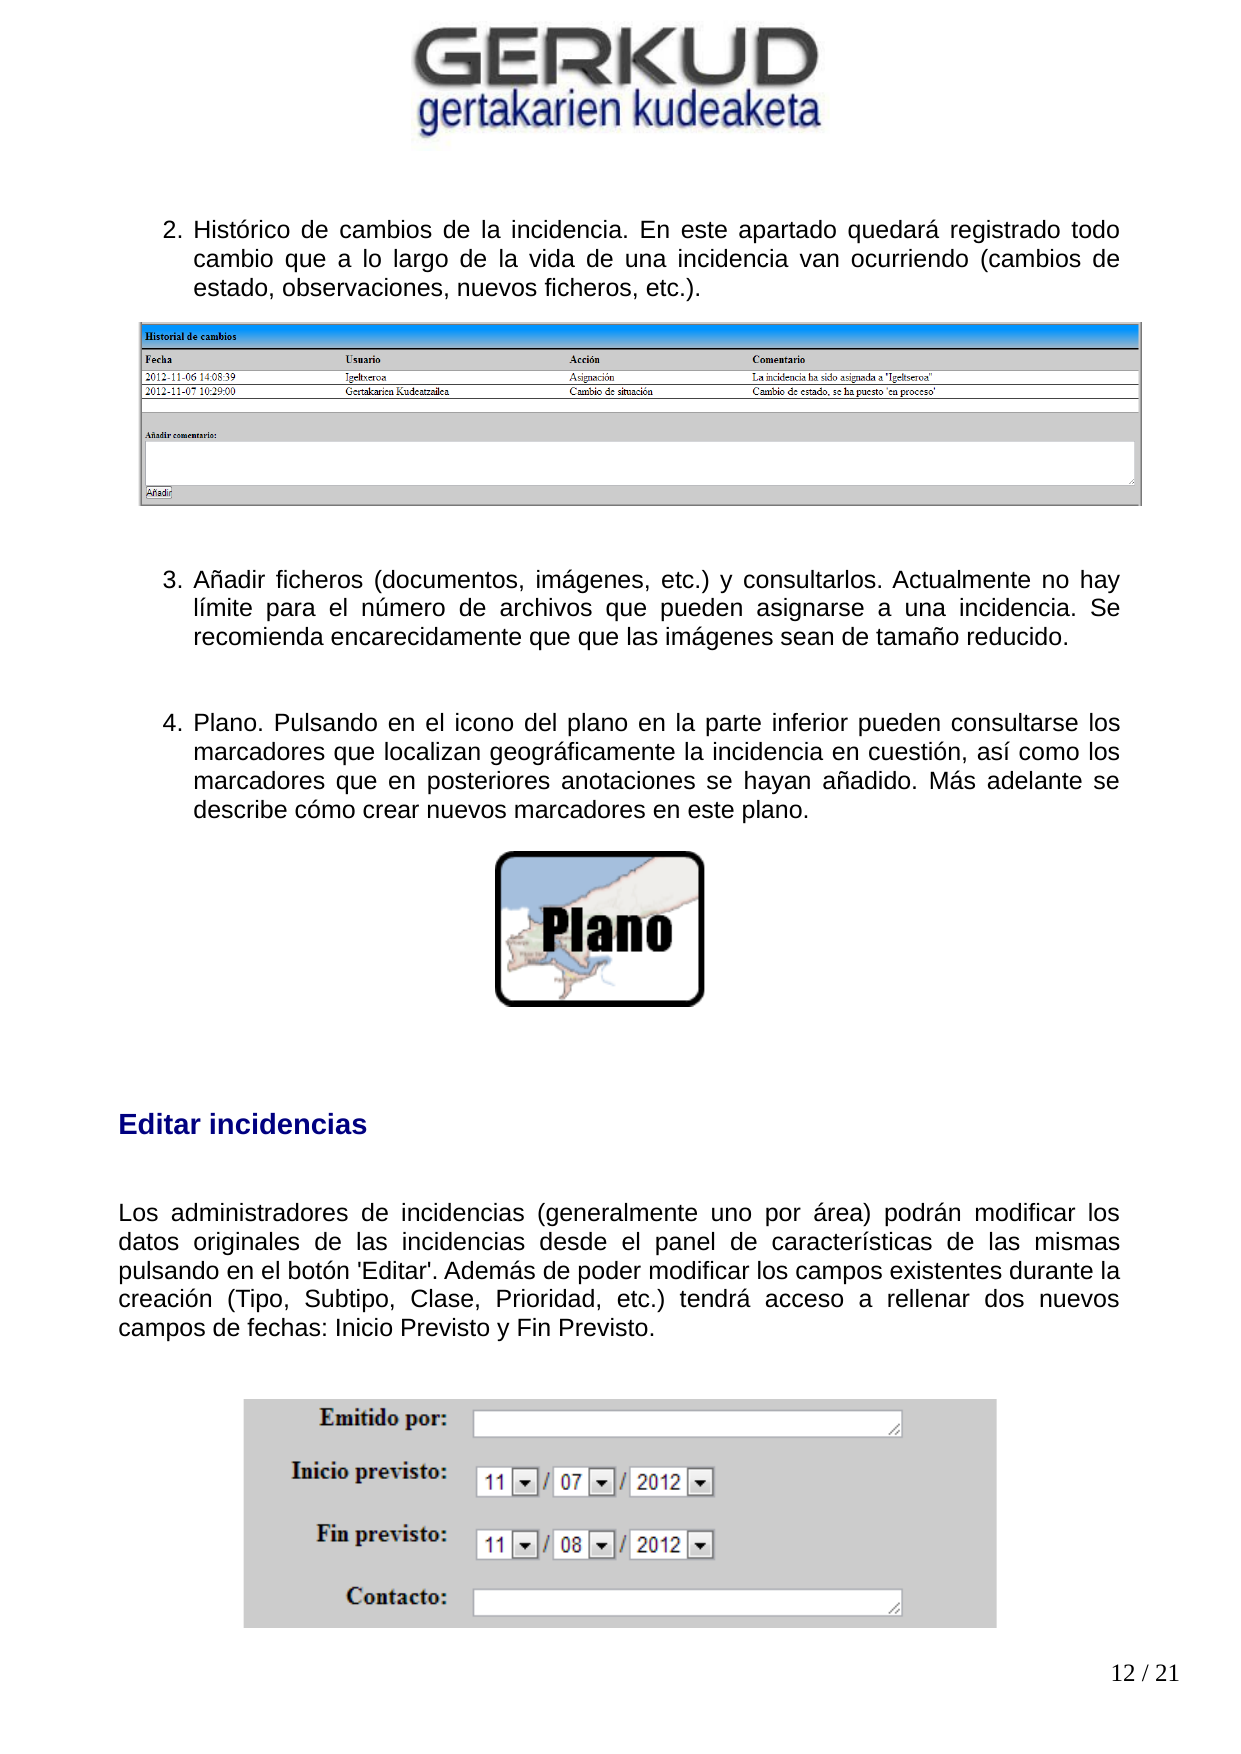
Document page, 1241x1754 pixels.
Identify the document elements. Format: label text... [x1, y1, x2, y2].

picture [138, 321, 1143, 507]
list Añadir ficheros (documentos, imágenes, etc.) y consultarlos. Actualmente no hay límite para el número de archivos que pueden asignarse a una incidencia. Se recomienda encarecidamente que que las imágenes sean de tamaño reducido. [156, 564, 1122, 651]
list Plano. Pulsando en el icono del plano en la parte inferior pueden consultarse los marcadores que localizan geográficamente la incidencia en cuestión, así como los marcadores que en posteriores anotaciones se hayan añadido. Más adelante se describe cómo crear nuevos marcadores en este plano. [156, 708, 1122, 823]
picture [410, 11, 830, 151]
picture [243, 1399, 997, 1628]
subtitle Editar incidencias [118, 1107, 1122, 1141]
list Histórico de cambios de la incidencia. En este apartado quedará registrado todo cambio que a lo largo de la vida de una incidencia van ocurriendo (cambios de estado, observaciones, nuevos ficheros, etc.). [156, 215, 1122, 301]
picture [495, 851, 705, 1007]
text Los administradores de incidencias (generalmente uno por área) podrán modificar los datos originales de las incidencias desde el panel de características de las mismas pulsando en el botón 'Editar'. Además de poder modificar los campos existentes durante la creación (Tipo, Subtipo, Clase, Prioridad, etc.) tendrá acceso a rellenar dos nuevos campos de fechas: Inicio Previsto y Fin Previsto. [118, 1198, 1122, 1342]
